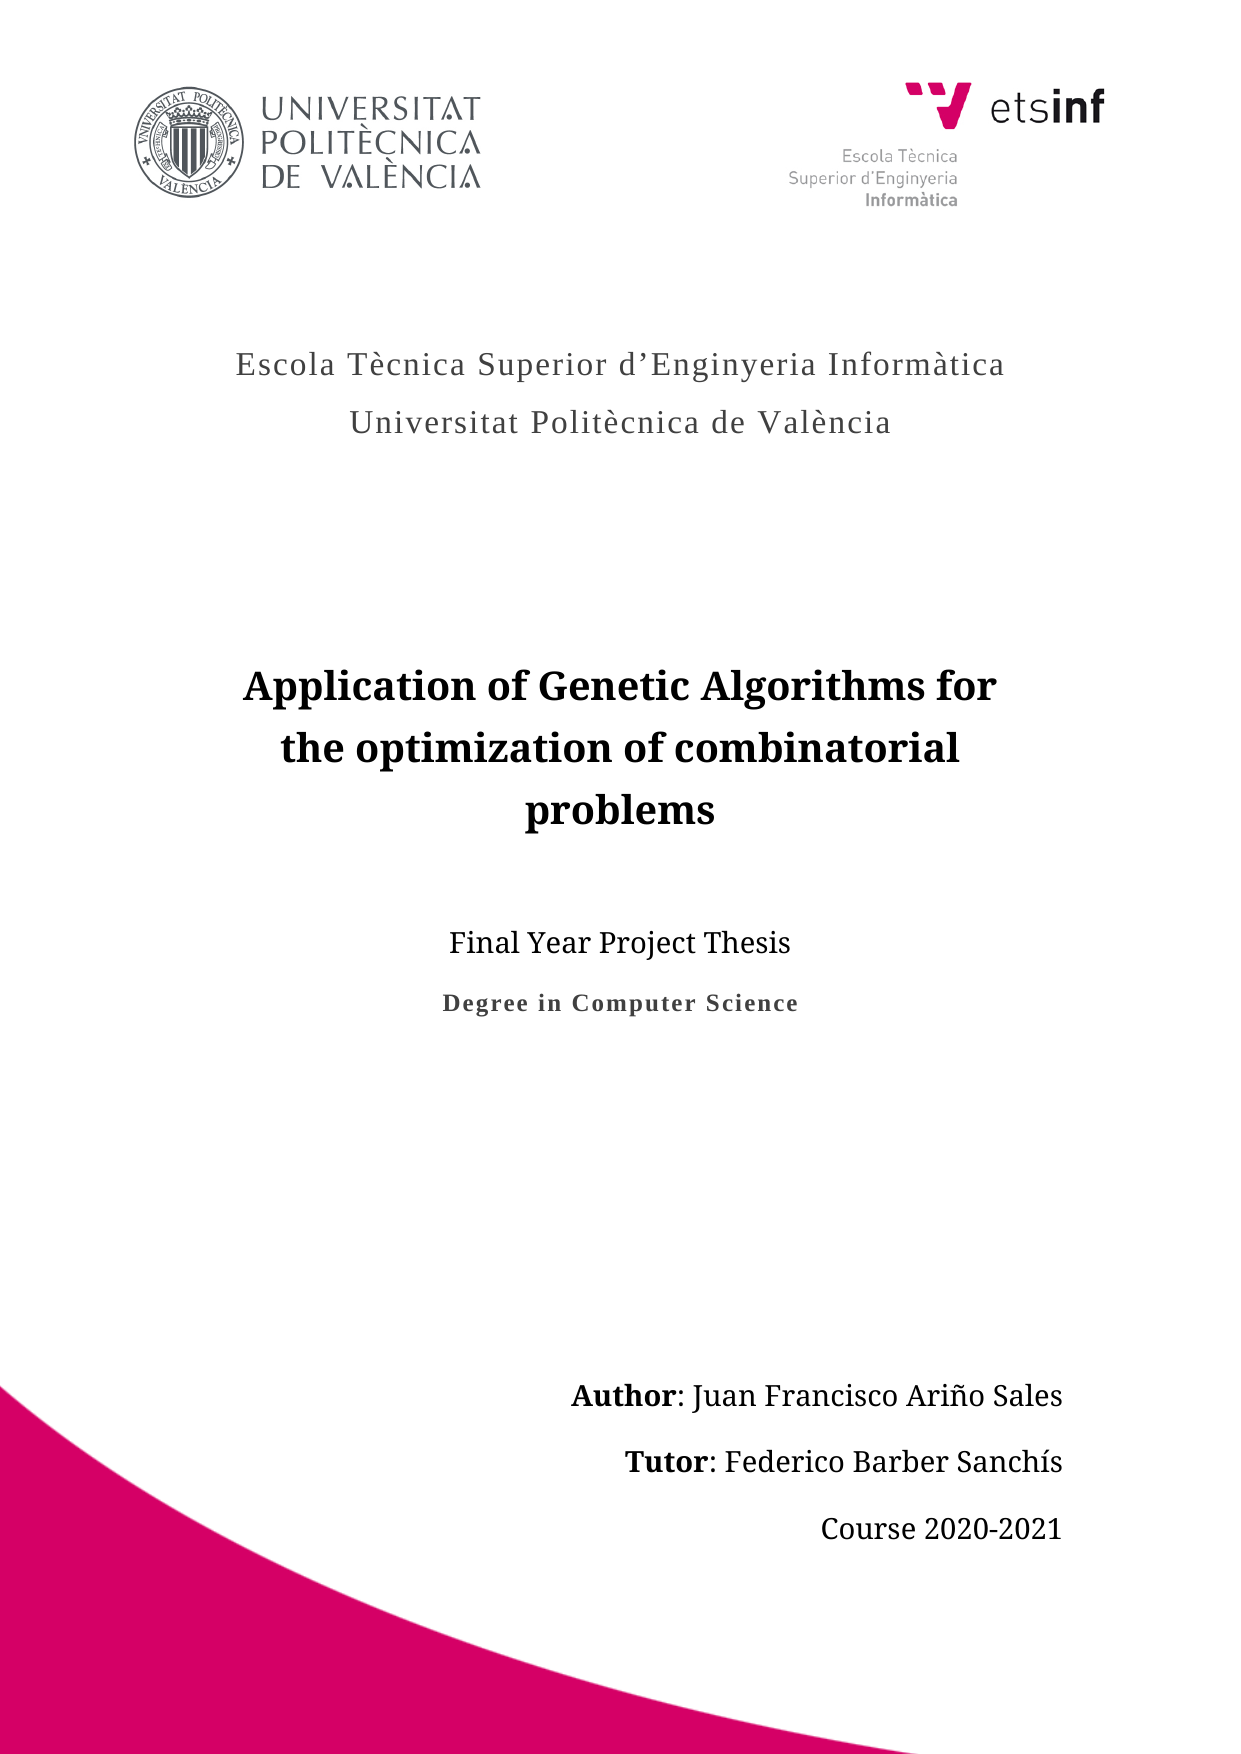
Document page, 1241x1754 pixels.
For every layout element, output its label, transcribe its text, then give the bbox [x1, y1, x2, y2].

text Course 2020-2021 [177, 1508, 1063, 1548]
text Author: Juan Francisco Ariño Sales [177, 1375, 1063, 1415]
text Degree in Computer Science [177, 988, 1063, 1017]
text Application of Genetic Algorithms for the optimization of combinatorial problems [236, 658, 1004, 836]
picture [0, 1030, 1241, 1754]
text Final Year Project Thesis [177, 922, 1063, 962]
picture [772, 65, 1126, 220]
text Tutor: Federico Barber Sanchís [177, 1442, 1063, 1481]
picture [102, 70, 512, 215]
